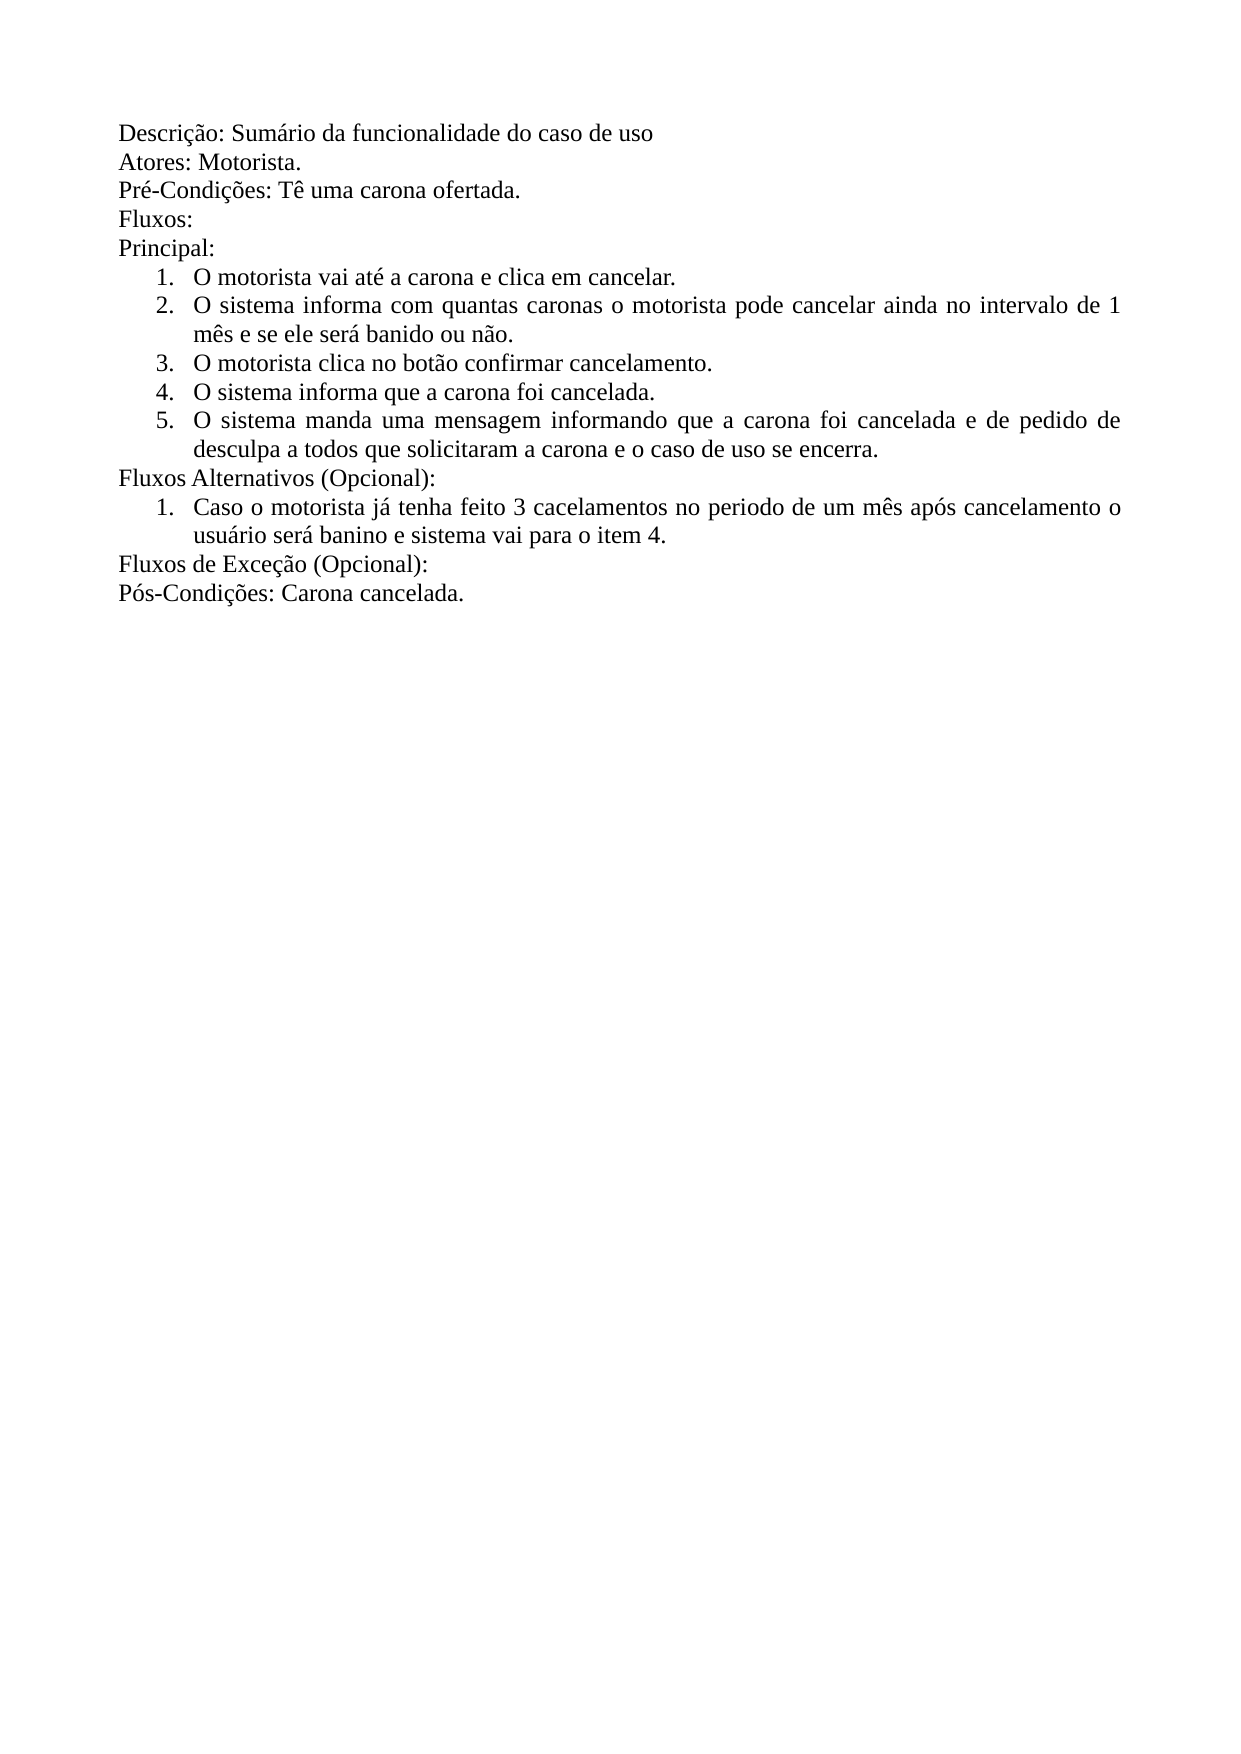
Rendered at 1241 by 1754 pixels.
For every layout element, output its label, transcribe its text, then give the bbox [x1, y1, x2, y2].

text Descrição: Sumário da funcionalidade do caso de uso [118, 118, 1122, 147]
text Pós-Condições: Carona cancelada. [118, 578, 1122, 607]
list O sistema informa que a carona foi cancelada. [156, 377, 1122, 406]
text Principal: [118, 233, 1122, 262]
text Fluxos Alternativos (Opcional): [118, 463, 1122, 492]
text Fluxos: [118, 204, 1122, 233]
list Caso o motorista já tenha feito 3 cacelamentos no periodo de um mês após cancelamento o usuário será banino e sistema vai para o item 4. [156, 492, 1122, 549]
list O motorista clica no botão confirmar cancelamento. [156, 348, 1122, 377]
list O motorista vai até a carona e clica em cancelar. [156, 262, 1122, 291]
text Pré-Condições: Tê uma carona ofertada. [118, 176, 1122, 204]
text Atores: Motorista. [118, 147, 1122, 176]
list O sistema informa com quantas caronas o motorista pode cancelar ainda no intervalo de 1 mês e se ele será banido ou não. [156, 291, 1122, 348]
text Fluxos de Exceção (Opcional): [118, 549, 1122, 578]
list O sistema manda uma mensagem informando que a carona foi cancelada e de pedido de desculpa a todos que solicitaram a carona e o caso de uso se encerra. [156, 406, 1122, 463]
